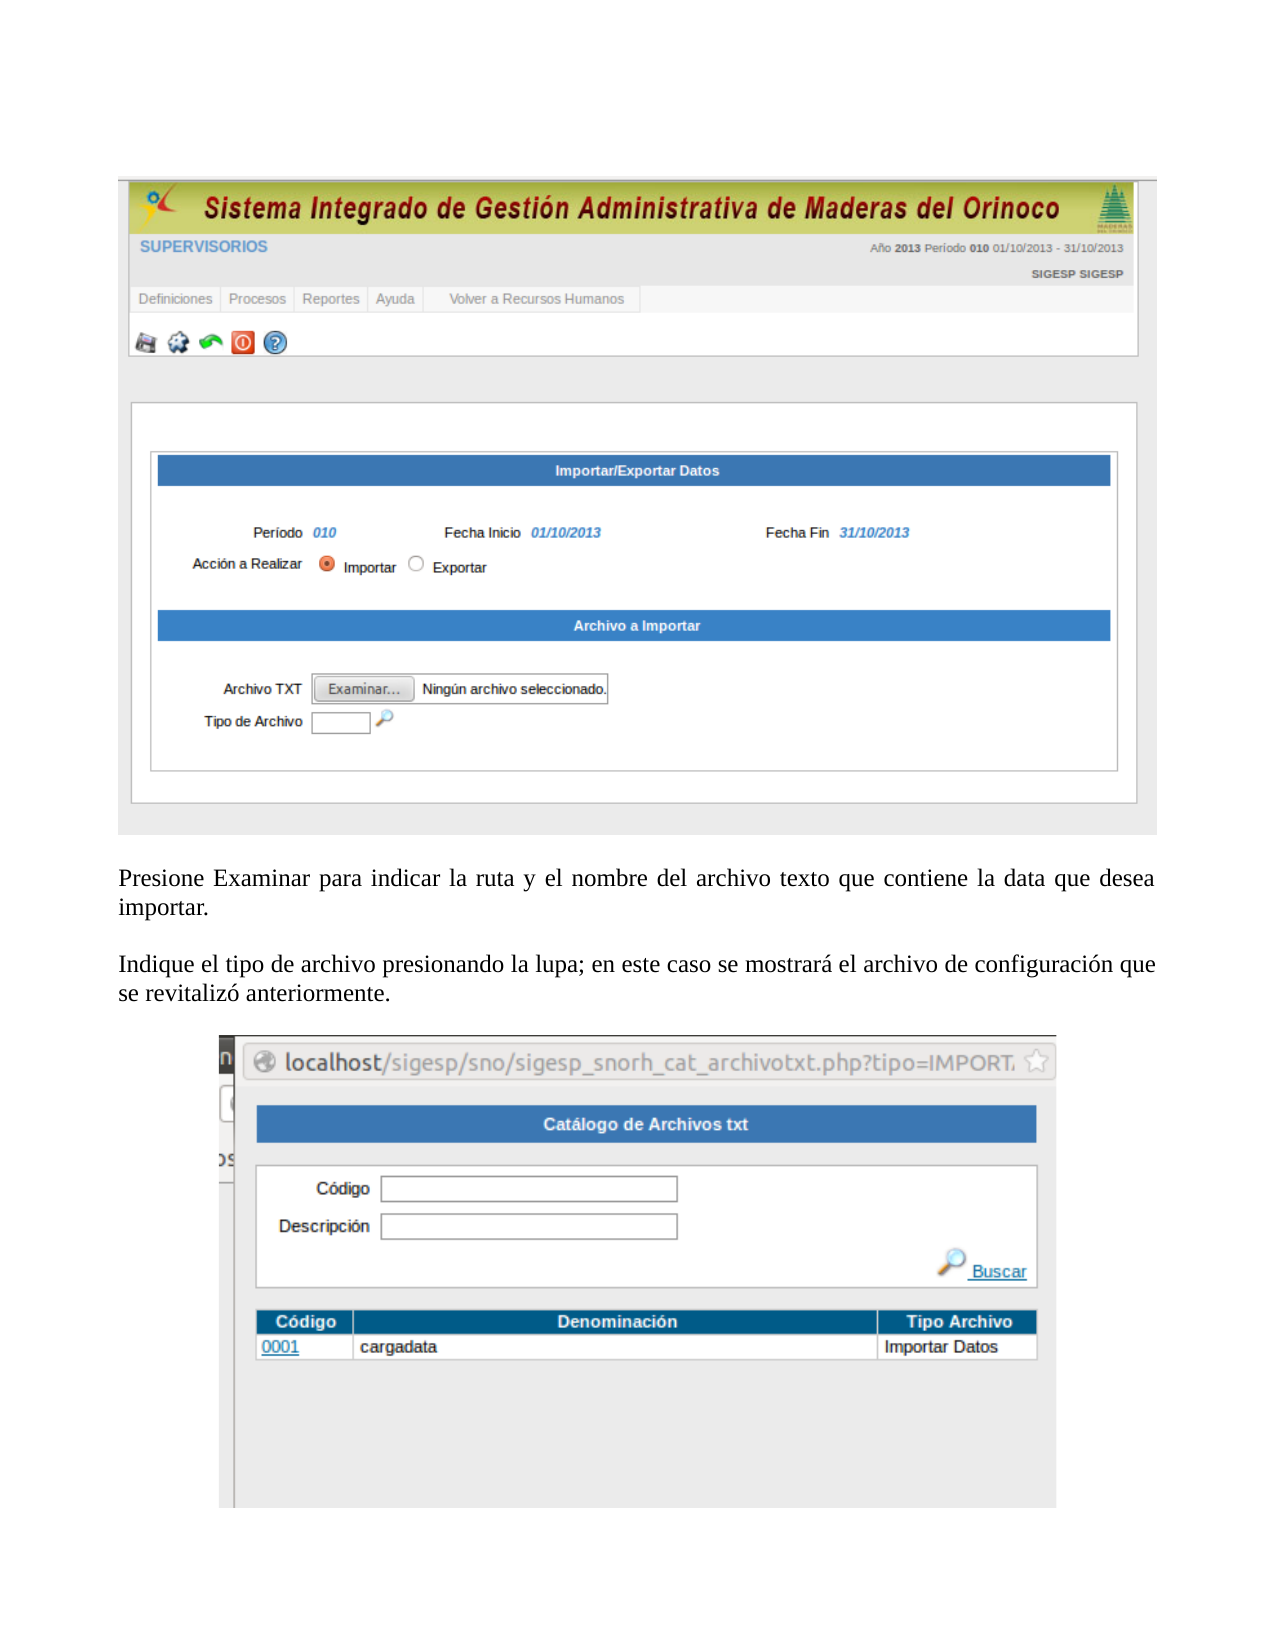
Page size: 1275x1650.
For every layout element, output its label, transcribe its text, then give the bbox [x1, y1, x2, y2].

picture [218, 1035, 1057, 1508]
picture [118, 176, 1157, 835]
text Presione Examinar para indicar la ruta y el nombre del archivo texto que contiene la data que desea importar. [118, 863, 1157, 921]
text Indique el tipo de archivo presionando la lupa; en este caso se mostrará el archivo de configuración que se revitalizó anteriormente. [118, 949, 1157, 1007]
